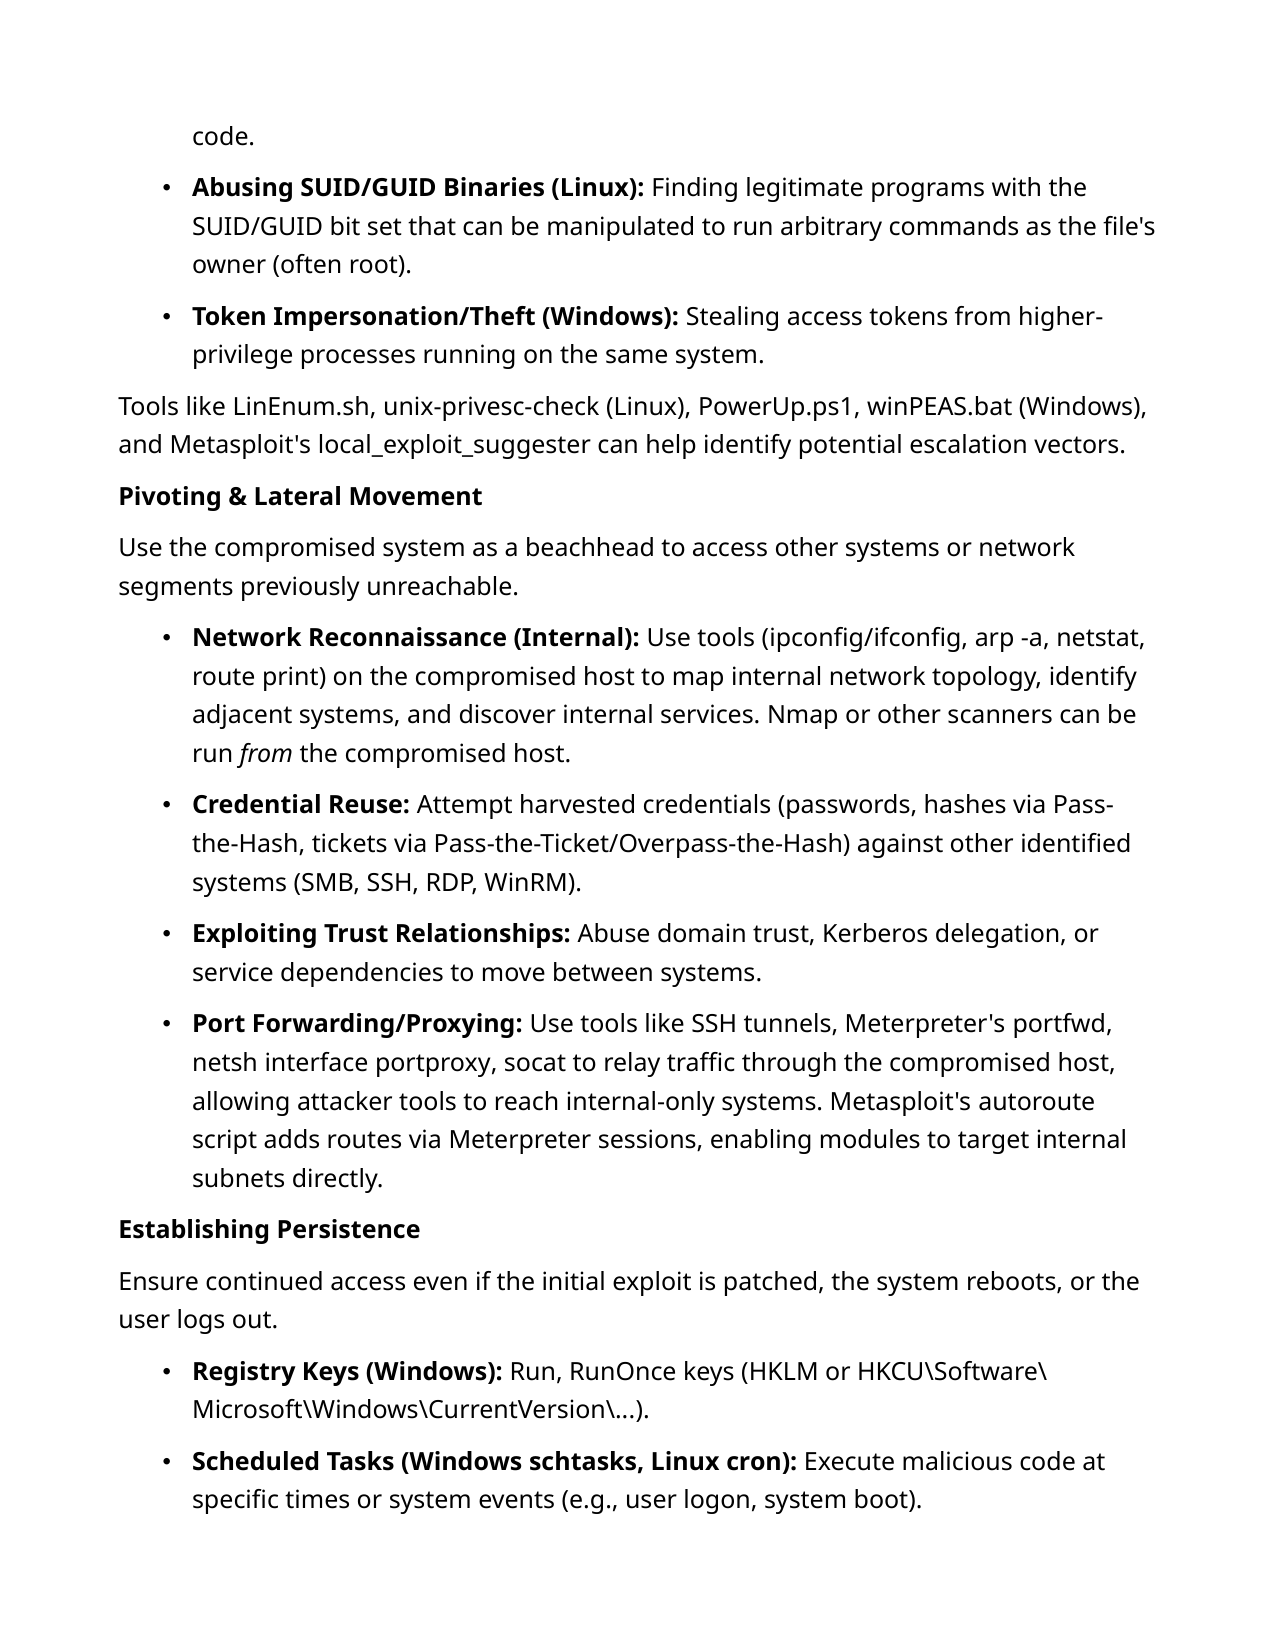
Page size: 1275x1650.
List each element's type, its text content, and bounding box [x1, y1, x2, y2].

text Use the compromised system as a beachhead to access other systems or network segments previously unreachable. [118, 529, 1157, 602]
list Exploiting Trust Relationships: Abuse domain trust, Kerberos delegation, or service dependencies to move between systems. [162, 916, 1157, 988]
list Abusing SUID/GUID Binaries (Linux): Finding legitimate programs with the SUID/GUID bit set that can be manipulated to run arbitrary commands as the file's owner (often root). [162, 169, 1157, 281]
text Tools like LinEnum.sh, unix-privesc-check (Linux), PowerUp.ps1, winPEAS.bat (Windows), and Metasploit's local_exploit_suggester can help identify potential escalation vectors. [118, 388, 1157, 461]
list Port Forwarding/Proxying: Use tools like SSH tunnels, Meterpreter's portfwd, netsh interface portproxy, socat to relay traffic through the compromised host, allowing attacker tools to reach internal-only systems. Metasploit's autoroute script adds routes via Meterpreter sessions, enabling modules to target internal subnets directly. [162, 1006, 1157, 1195]
text Ensure continued access even if the initial exploit is patched, the system reboots, or the user logs out. [118, 1263, 1157, 1336]
list Token Impersonation/Theft (Windows): Stealing access tokens from higher-privilege processes running on the same system. [162, 298, 1157, 371]
list Scheduled Tasks (Windows schtasks, Linux cron): Execute malicious code at specific times or system events (e.g., user logon, system boot). [162, 1443, 1157, 1516]
list Network Reconnaissance (Internal): Use tools (ipconfig/ifconfig, arp -a, netstat, route print) on the compromised host to map internal network topology, identify adjacent systems, and discover internal services. Nmap or other scanners can be run from the compromised host. [162, 619, 1157, 770]
list Registry Keys (Windows): Run, RunOnce keys (HKLM or HKCU\Software\Microsoft\Windows\CurrentVersion\...). [162, 1353, 1157, 1426]
list code. [162, 118, 1157, 152]
list Credential Reuse: Attempt harvested credentials (passwords, hashes via Pass-the-Hash, tickets via Pass-the-Ticket/Overpass-the-Hash) against other identified systems (SMB, SSH, RDP, WinRM). [162, 787, 1157, 898]
text Establishing Persistence [118, 1212, 1157, 1246]
text Pivoting & Lateral Movement [118, 478, 1157, 512]
